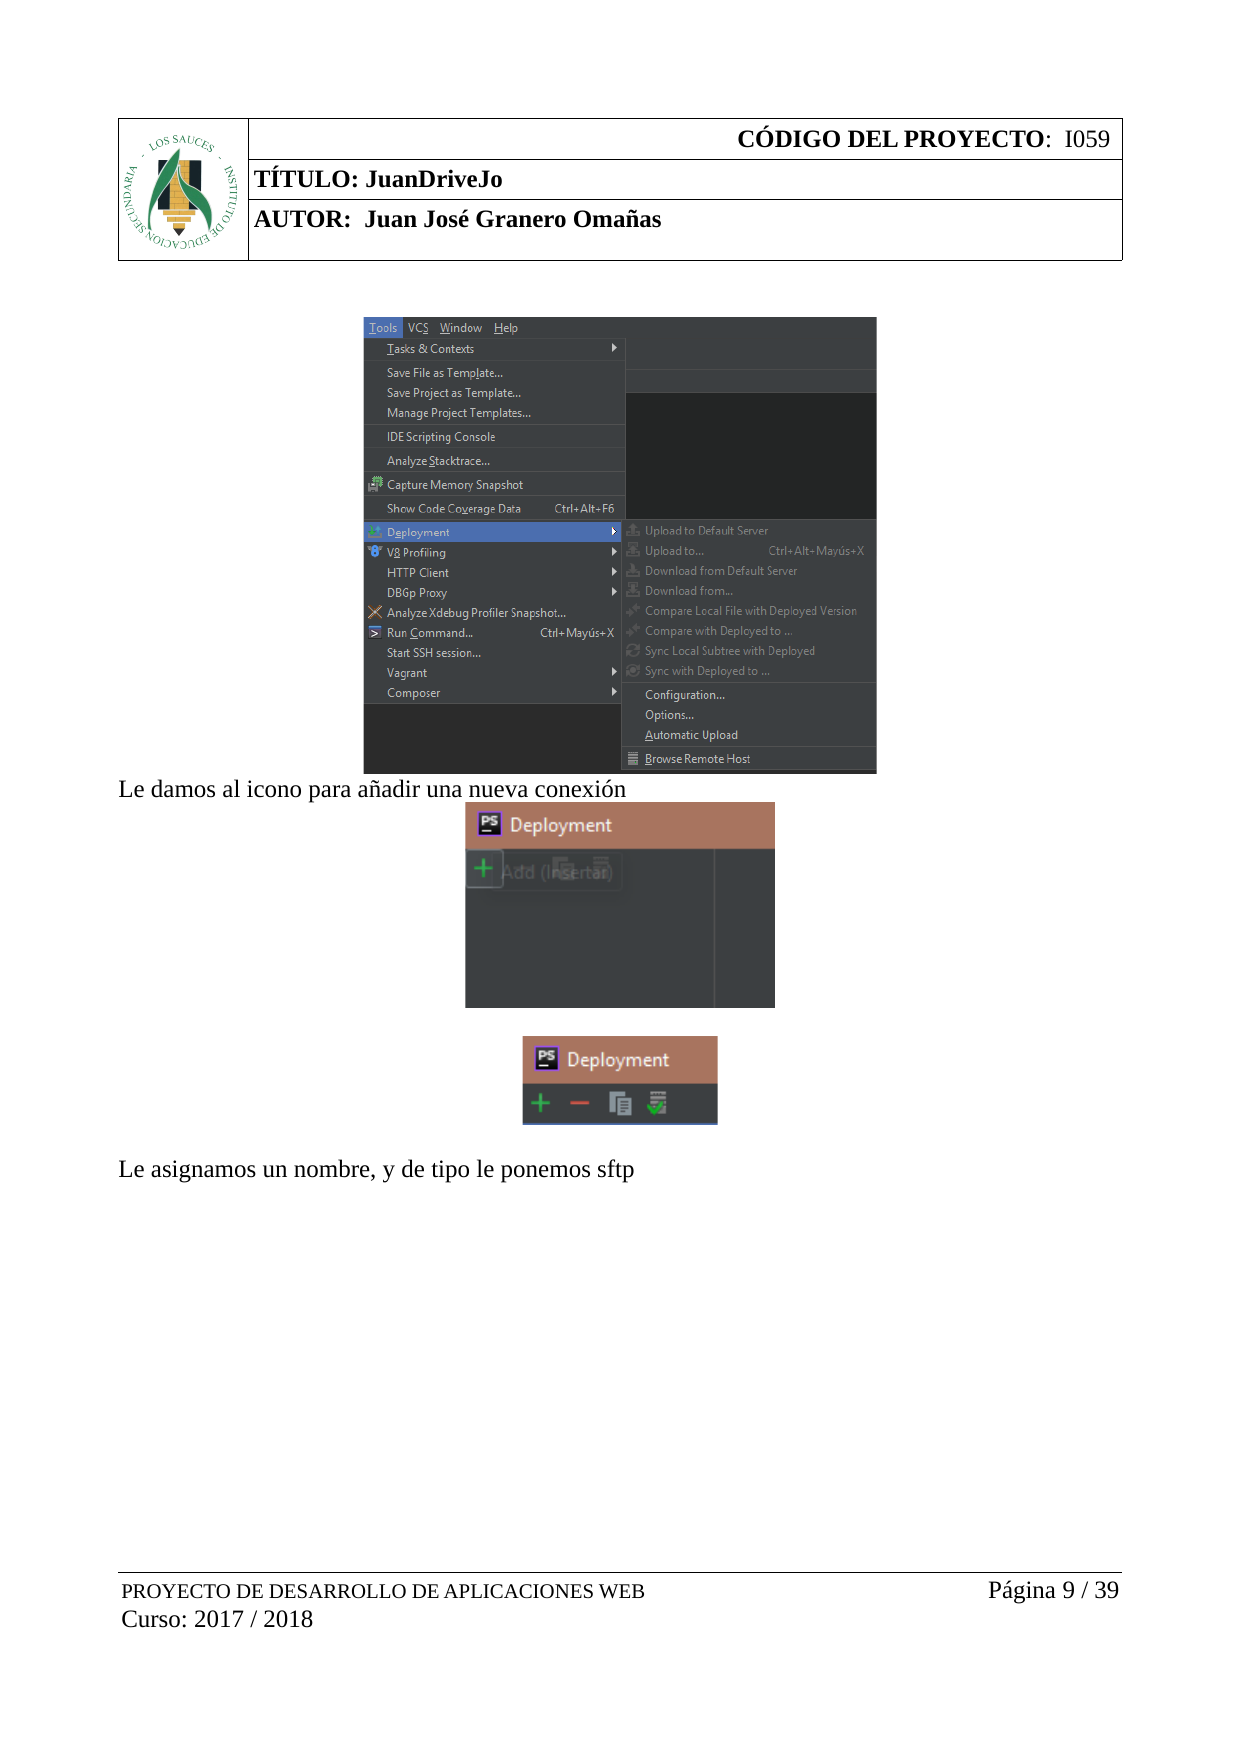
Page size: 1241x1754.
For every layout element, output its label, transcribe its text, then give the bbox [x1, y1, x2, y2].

picture [465, 802, 775, 1008]
text Le damos al icono para añadir una nueva conexión [118, 774, 1122, 802]
picture [112, 123, 254, 257]
picture [522, 1036, 718, 1125]
text Le asignamos un nombre, y de tipo le ponemos sftp [118, 1154, 1122, 1182]
picture [363, 317, 877, 774]
